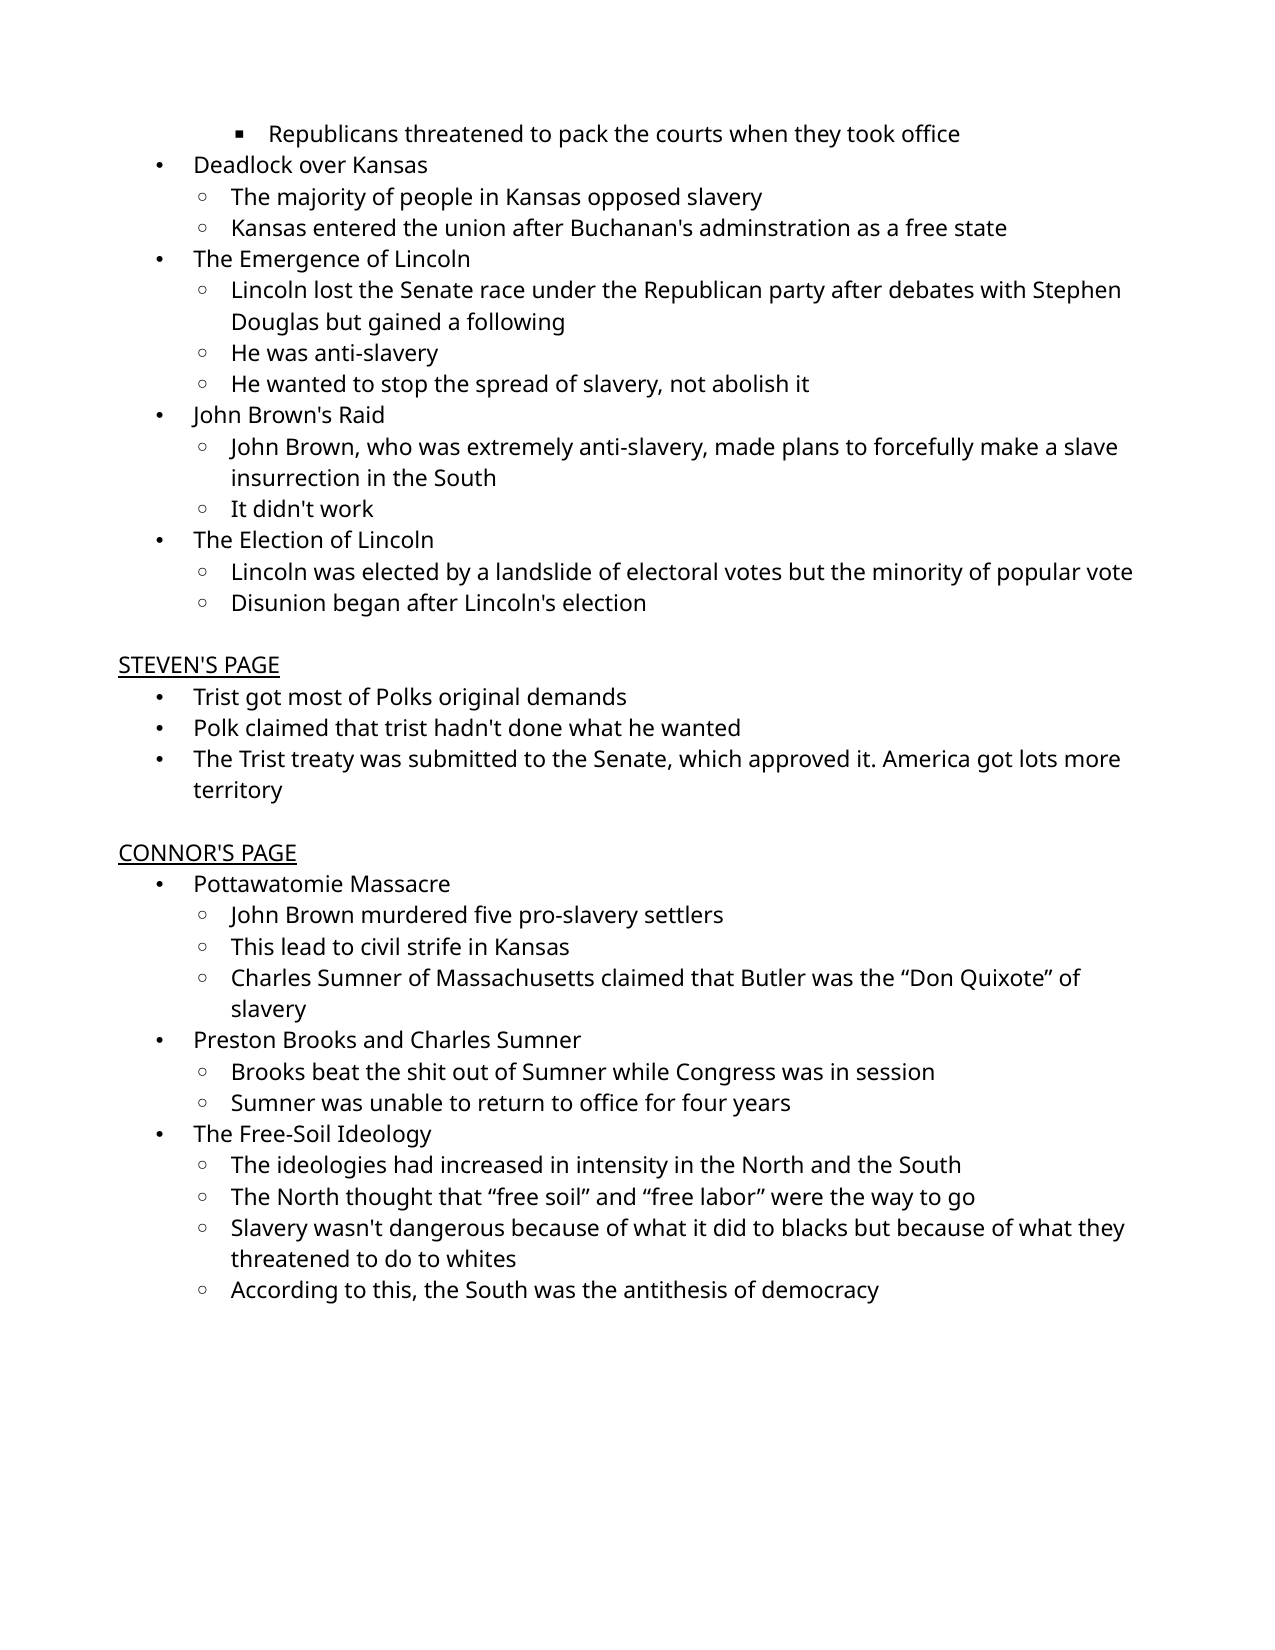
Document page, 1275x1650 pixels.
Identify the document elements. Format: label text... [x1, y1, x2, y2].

list The majority of people in Kansas opposed slavery [193, 181, 1157, 212]
list The North thought that “free soil” and “free labor” were the way to go [193, 1181, 1157, 1212]
list The Election of Lincoln [156, 524, 1157, 556]
list The Free-Soil Ideology [156, 1118, 1157, 1149]
list John Brown, who was extremely anti-slavery, made plans to forcefully make a slave insurrection in the South [193, 431, 1157, 493]
list Slavery wasn't dangerous because of what it did to blacks but because of what they threatened to do to whites [193, 1212, 1157, 1274]
text CONNOR'S PAGE [118, 837, 1157, 868]
list Sumner was unable to return to office for four years [193, 1087, 1157, 1118]
list He wanted to stop the spread of slavery, not abolish it [193, 368, 1157, 399]
list Disunion began after Lincoln's election [193, 587, 1157, 618]
text STEVEN'S PAGE [118, 649, 1157, 681]
list Lincoln lost the Senate race under the Republican party after debates with Stephen Douglas but gained a following [193, 274, 1157, 337]
list According to this, the South was the antithesis of democracy [193, 1274, 1157, 1306]
list The ideologies had increased in intensity in the North and the South [193, 1149, 1157, 1181]
list Polk claimed that trist hadn't done what he wanted [156, 712, 1157, 743]
list John Brown's Raid [156, 399, 1157, 431]
list It didn't work [193, 493, 1157, 524]
list Lincoln was elected by a landslide of electoral votes but the minority of popular vote [193, 556, 1157, 587]
list This lead to civil strife in Kansas [193, 931, 1157, 962]
list John Brown murdered five pro-slavery settlers [193, 899, 1157, 931]
list Brooks beat the shit out of Sumner while Congress was in session [193, 1056, 1157, 1087]
list Republicans threatened to pack the courts when they took office [231, 118, 1157, 149]
list The Emergence of Lincoln [156, 243, 1157, 274]
list Trist got most of Polks original demands [156, 681, 1157, 712]
list Deadlock over Kansas [156, 149, 1157, 181]
list Kansas entered the union after Buchanan's adminstration as a free state [193, 212, 1157, 243]
list Charles Sumner of Massachusetts claimed that Butler was the “Don Quixote” of slavery [193, 962, 1157, 1024]
list Preston Brooks and Charles Sumner [156, 1024, 1157, 1056]
list He was anti-slavery [193, 337, 1157, 368]
list Pottawatomie Massacre [156, 868, 1157, 899]
list The Trist treaty was submitted to the Senate, which approved it. America got lots more territory [156, 743, 1157, 806]
